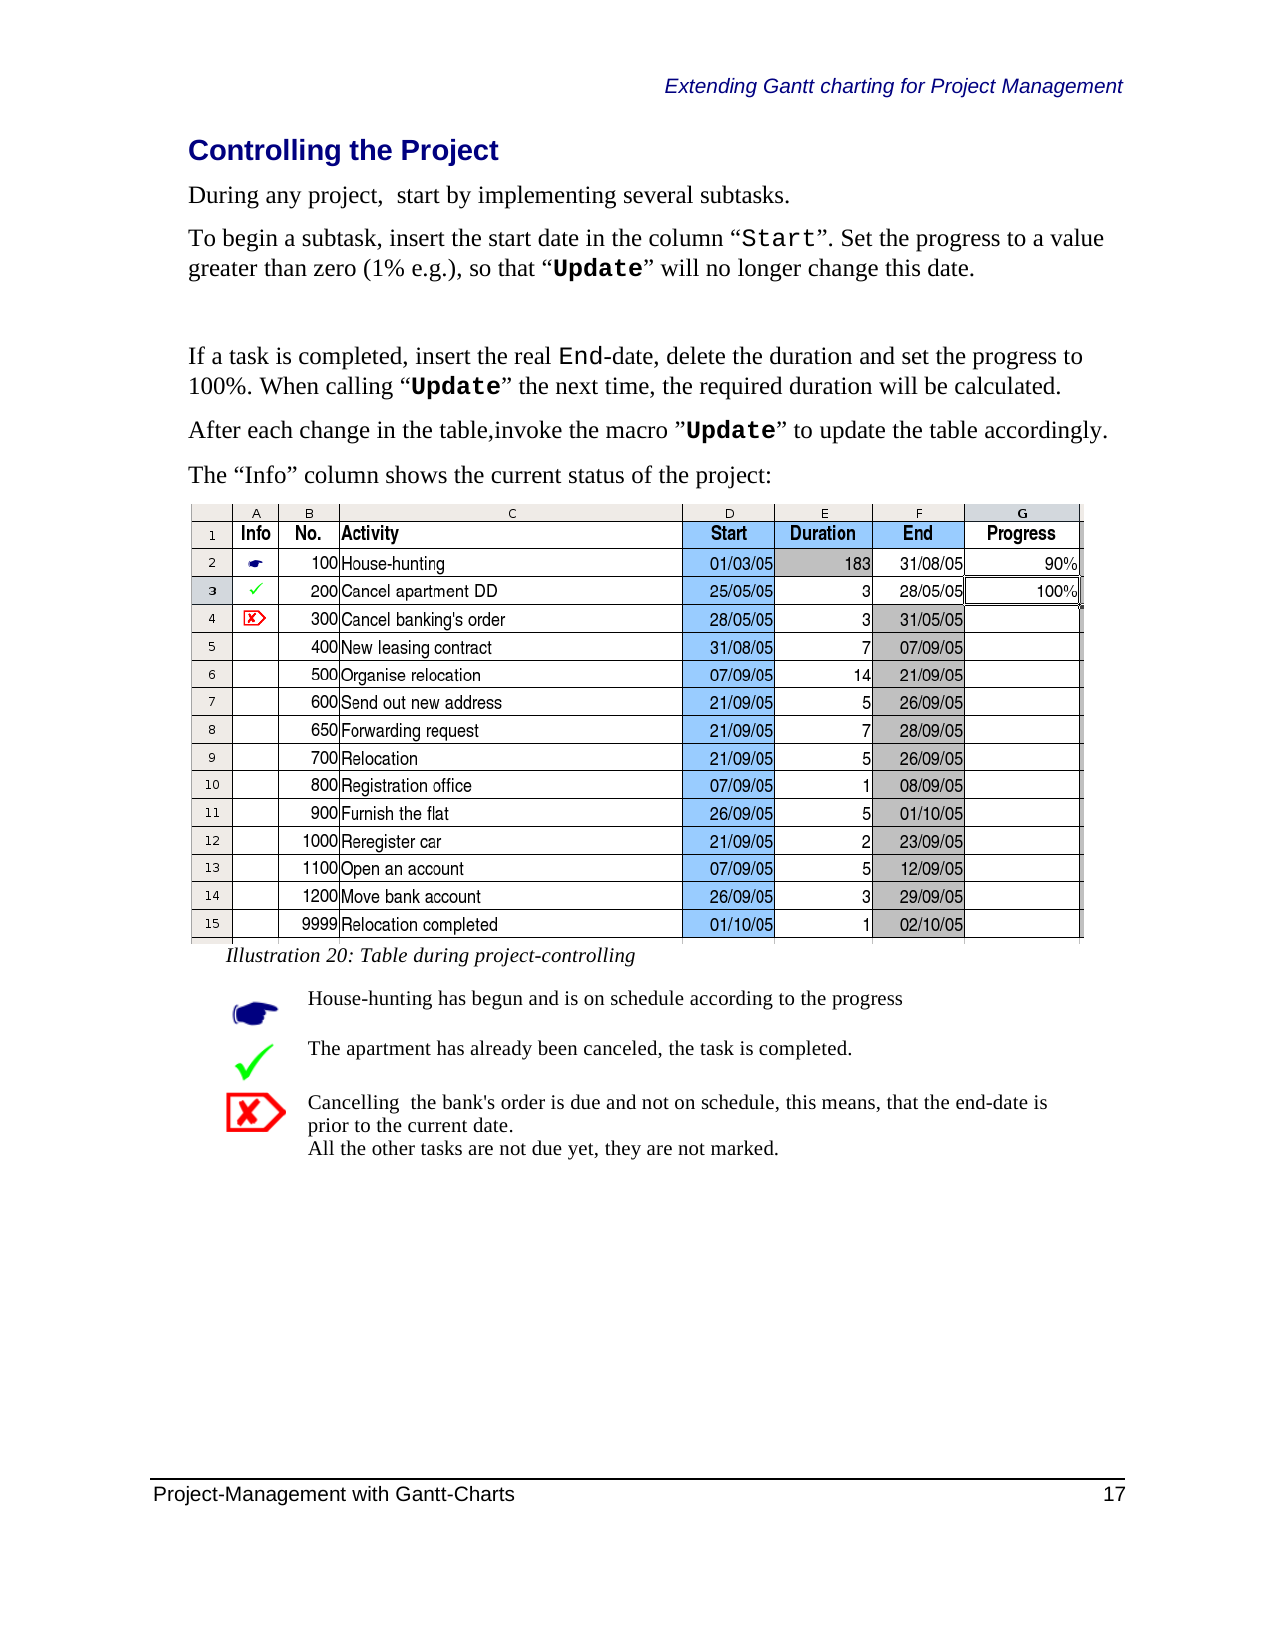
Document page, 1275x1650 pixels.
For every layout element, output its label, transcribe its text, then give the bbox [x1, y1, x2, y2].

table_cell [186, 1091, 293, 1137]
table_cell The apartment has already been canceled, the task is completed. [293, 1037, 1089, 1091]
table_cell Cancelling the bank's order is due and not on schedule, this means, that the end-date is prior to the current date. [293, 1091, 1089, 1137]
table_cell [288, 1037, 293, 1091]
table_cell [186, 1037, 223, 1091]
picture [191, 504, 1084, 944]
subtitle Controlling the Project [188, 134, 1125, 166]
table_cell All the other tasks are not due yet, they are not marked. [293, 1137, 1089, 1165]
text During any project, start by implementing several subtasks. [188, 181, 1125, 209]
text If a task is completed, insert the real End-date, delete the duration and set the progress to 100%. When calling “Update” the next time, the required duration will be calculated. [188, 342, 1125, 402]
table_cell [186, 1137, 293, 1165]
picture [223, 987, 288, 1135]
table_header House-hunting has begun and is on schedule according to the progress [293, 987, 1089, 1037]
table_header [186, 987, 223, 1037]
text To begin a subtask, insert the start date in the column “Start”. Set the progress to a value greater than zero (1% e.g.), so that “Update” will no longer change this date. [188, 224, 1125, 284]
text After each change in the table,invoke the macro ”Update” to update the table accordingly. [188, 416, 1125, 446]
text The “Info” column shows the current status of the project: [188, 461, 1125, 489]
table_header [288, 987, 293, 1037]
text Illustration 20: Table during project-controlling [226, 504, 1088, 967]
